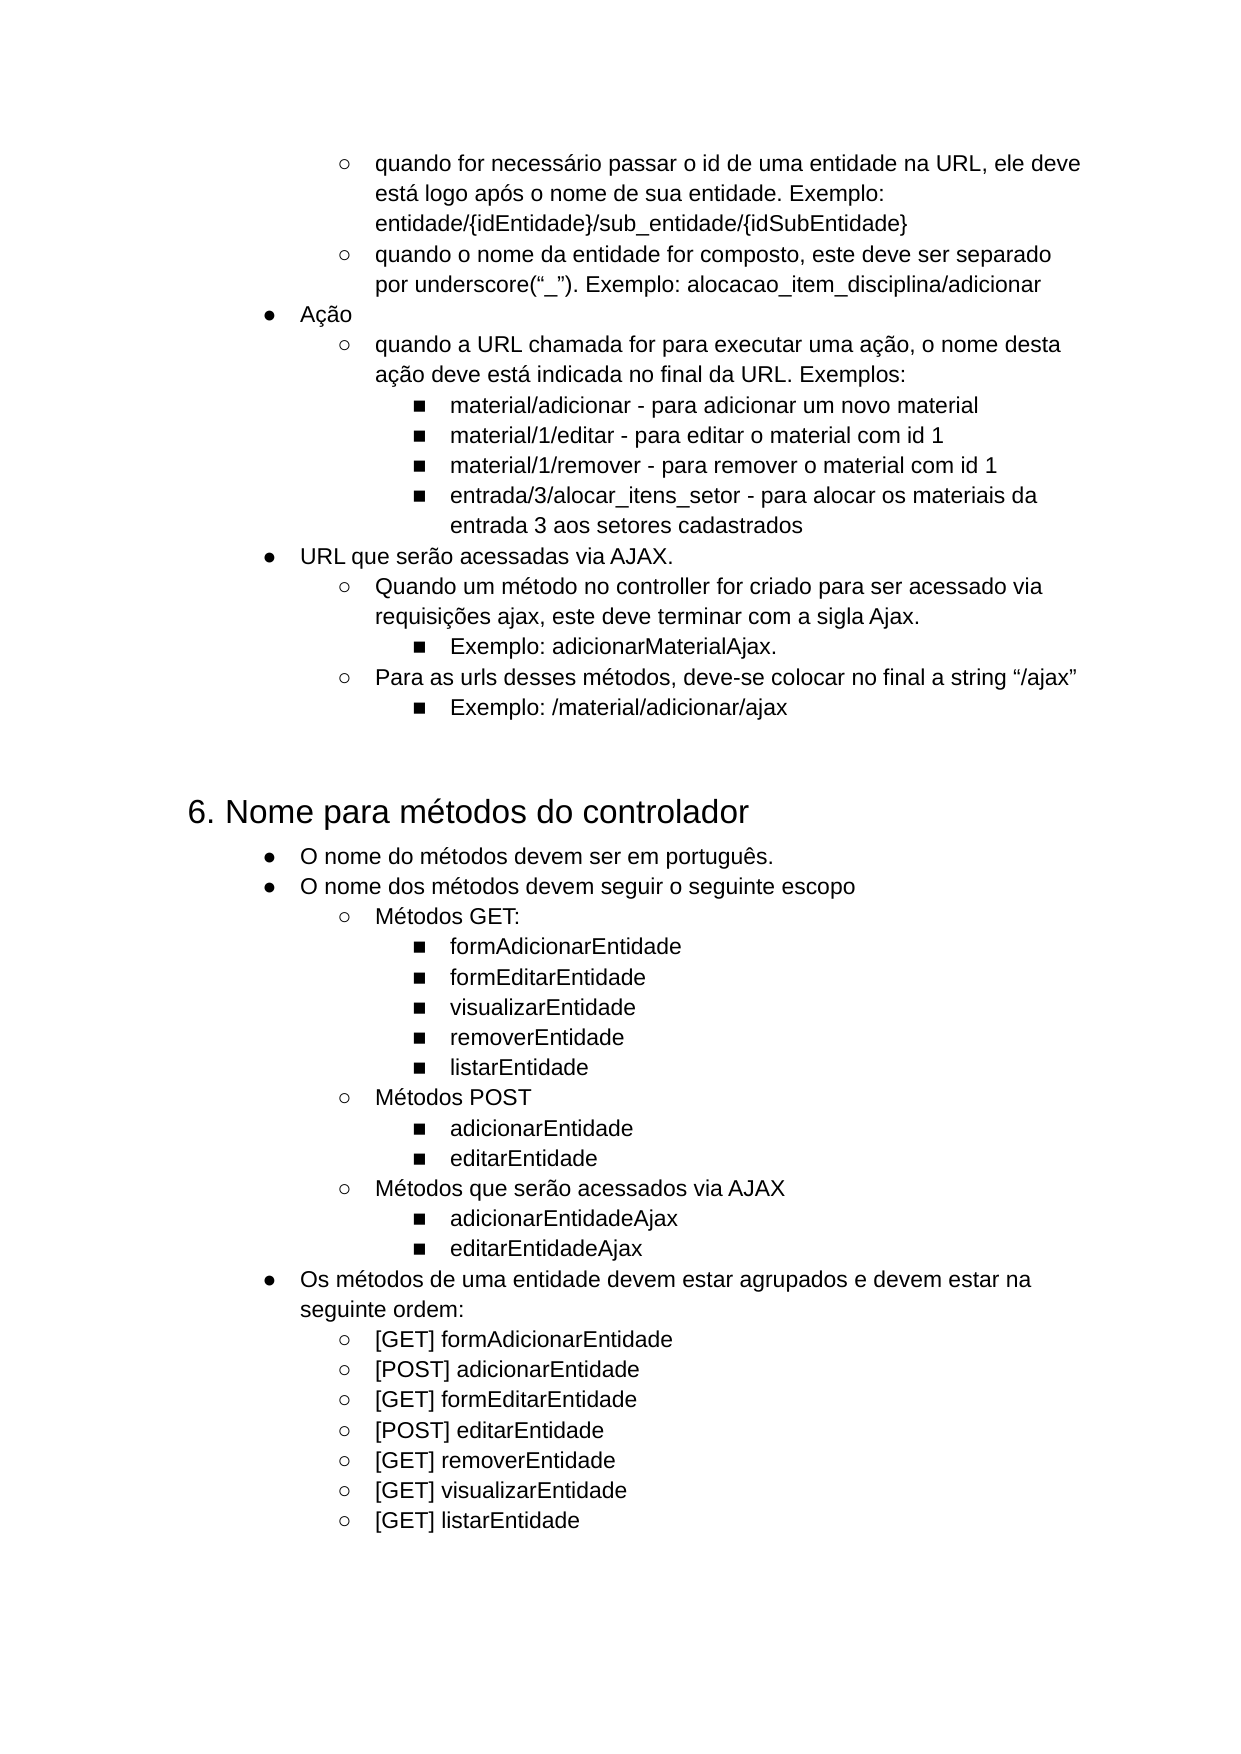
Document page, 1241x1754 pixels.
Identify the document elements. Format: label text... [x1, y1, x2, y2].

list Para as urls desses métodos, deve-se colocar no final a string “/ajax” [337, 663, 1090, 690]
list [POST] editarEntidade [337, 1417, 1090, 1443]
list visualizarEntidade [412, 994, 1090, 1020]
list quando o nome da entidade for composto, este deve ser separado por underscore(“_”). Exemplo: alocacao_item_disciplina/adicionar [337, 241, 1090, 297]
list O nome do métodos devem ser em português. [262, 843, 1090, 869]
list [GET] listarEntidade [337, 1507, 1090, 1533]
list URL que serão acessadas via AJAX. [262, 543, 1090, 569]
list material/adicionar - para adicionar um novo material [412, 392, 1090, 418]
list O nome dos métodos devem seguir o seguinte escopo [262, 873, 1090, 899]
list Exemplo: /material/adicionar/ajax [412, 694, 1090, 720]
list material/1/editar - para editar o material com id 1 [412, 422, 1090, 448]
list [GET] removerEntidade [337, 1447, 1090, 1473]
list Métodos POST [337, 1084, 1090, 1111]
list removerEntidade [412, 1024, 1090, 1050]
subtitle Nome para métodos do controlador [187, 792, 1090, 830]
list formAdicionarEntidade [412, 933, 1090, 959]
list editarEntidadeAjax [412, 1235, 1090, 1262]
list material/1/remover - para remover o material com id 1 [412, 452, 1090, 478]
list Quando um método no controller for criado para ser acessado via requisições ajax, este deve terminar com a sigla Ajax. [337, 573, 1090, 629]
list formEditarEntidade [412, 963, 1090, 990]
list editarEntidade [412, 1145, 1090, 1171]
list entrada/3/alocar_itens_setor - para alocar os materiais da entrada 3 aos setores cadastrados [412, 482, 1090, 539]
list listarEntidade [412, 1054, 1090, 1080]
list quando a URL chamada for para executar uma ação, o nome desta ação deve está indicada no final da URL. Exemplos: [337, 331, 1090, 388]
list Métodos que serão acessados via AJAX [337, 1175, 1090, 1201]
list Métodos GET: [337, 903, 1090, 929]
list Ação [262, 301, 1090, 327]
list [POST] adicionarEntidade [337, 1356, 1090, 1382]
list quando for necessário passar o id de uma entidade na URL, ele deve está logo após o nome de sua entidade. Exemplo: entidade/{idEntidade}/sub_entidade/{idSubEntidade} [337, 150, 1090, 237]
list adicionarEntidadeAjax [412, 1205, 1090, 1231]
list adicionarEntidade [412, 1114, 1090, 1141]
list [GET] formAdicionarEntidade [337, 1326, 1090, 1352]
list [GET] visualizarEntidade [337, 1477, 1090, 1503]
list [GET] formEditarEntidade [337, 1386, 1090, 1413]
list Os métodos de uma entidade devem estar agrupados e devem estar na seguinte ordem: [262, 1266, 1090, 1322]
list Exemplo: adicionarMaterialAjax. [412, 633, 1090, 660]
